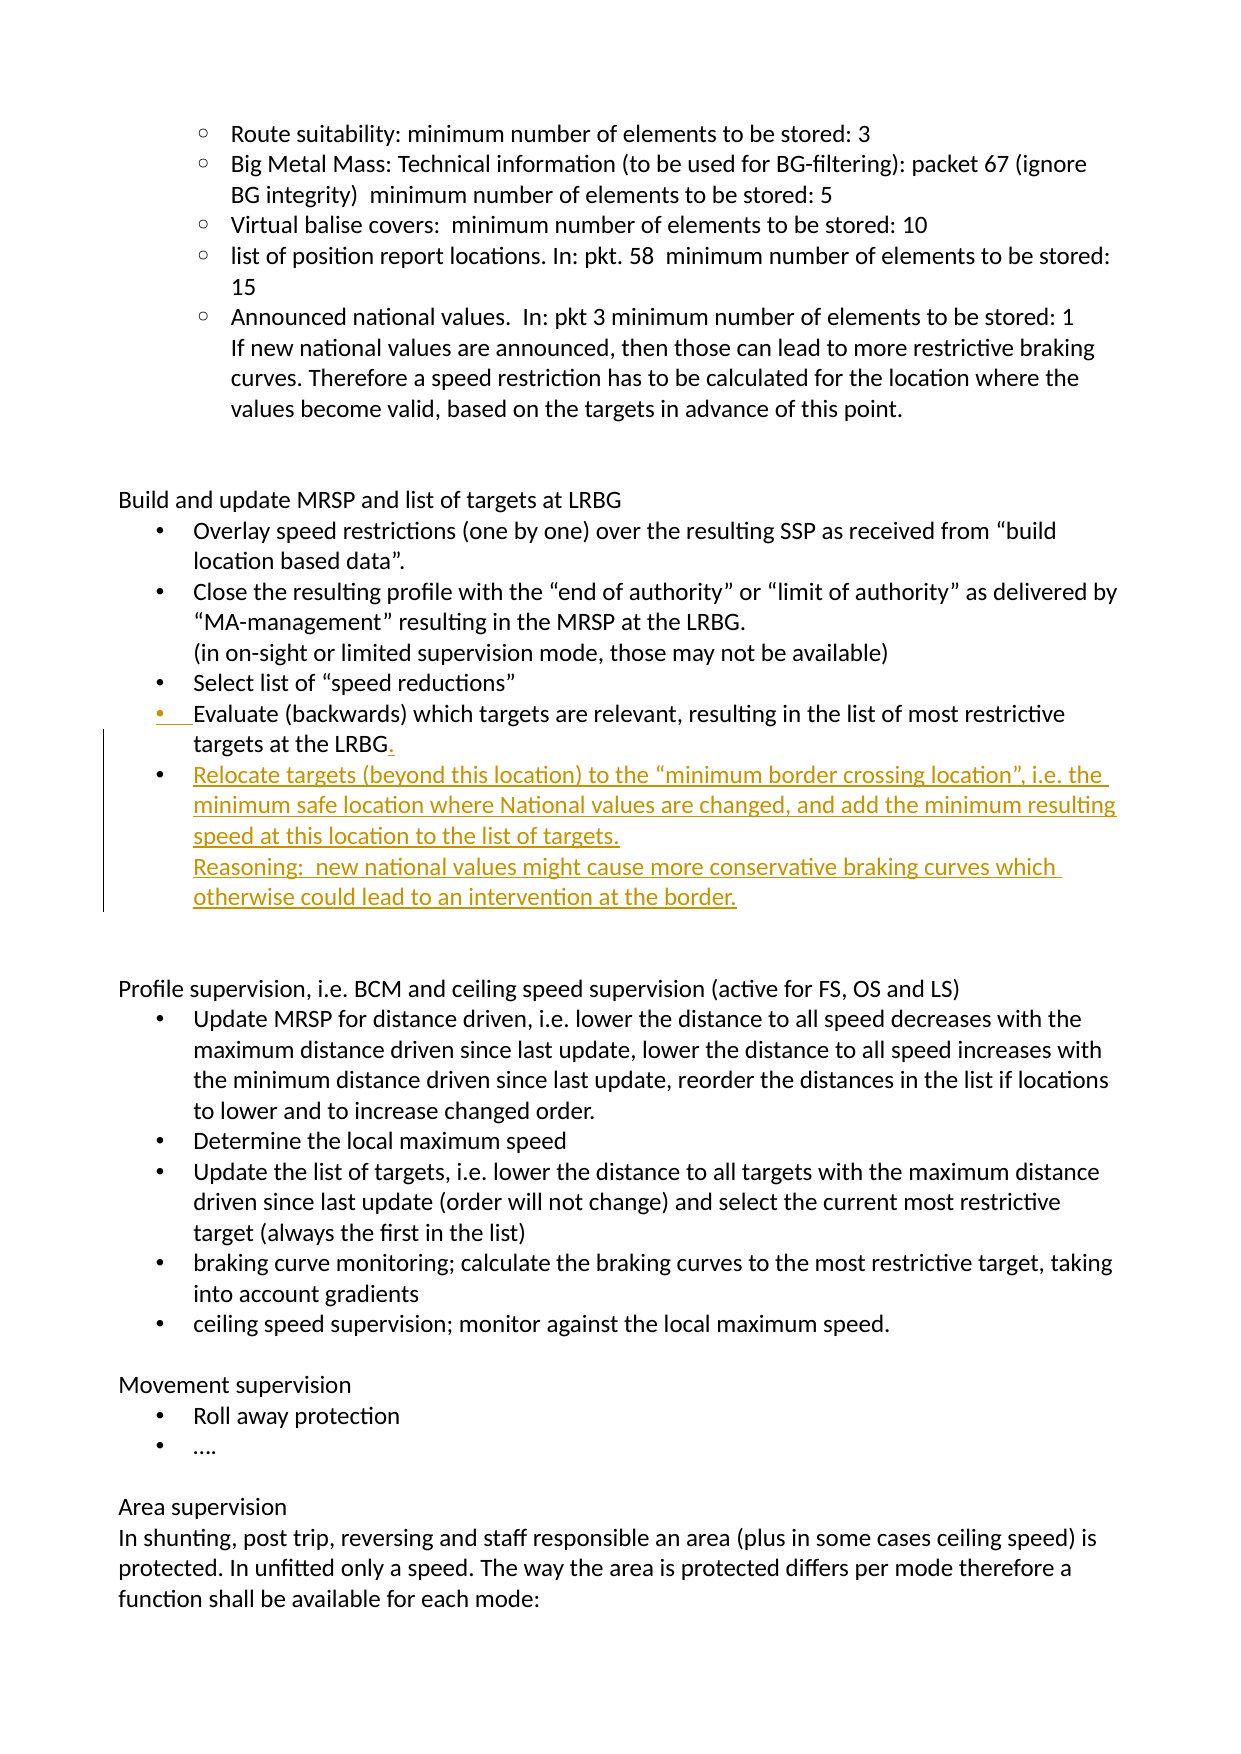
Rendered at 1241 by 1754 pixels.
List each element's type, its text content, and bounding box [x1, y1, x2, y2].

list …. [156, 1431, 1122, 1461]
list Determine the local maximum speed [156, 1125, 1122, 1156]
list Close the resulting profile with the “end of authority” or “limit of authority” as delivered by “MA-management” resulting in the MRSP at the LRBG. (in on-sight or limited supervision mode, those may not be available) [156, 576, 1122, 667]
list Evaluate (backwards) which targets are relevant, resulting in the list of most restrictive targets at the LRBG. [156, 698, 1122, 759]
text In shunting, post trip, reversing and staff responsible an area (plus in some cases ceiling speed) is protected. In unfitted only a speed. The way the area is protected differs per mode therefore a function shall be available for each mode: [118, 1522, 1122, 1614]
text Build and update MRSP and list of targets at LRBG [118, 484, 1122, 515]
text Area supervision [118, 1492, 1122, 1522]
list Relocate targets (beyond this location) to the “minimum border crossing location”, i.e. the minimum safe location where National values are changed, and add the minimum resulting speed at this location to the list of targets. Reasoning: new national values might cause more conservative braking curves which otherwise could lead to an intervention at the border. [156, 759, 1122, 912]
list Select list of “speed reductions” [156, 667, 1122, 698]
list Roll away protection [156, 1400, 1122, 1431]
list Big Metal Mass: Technical information (to be used for BG-filtering): packet 67 (ignore BG integrity) minimum number of elements to be stored: 5 [193, 149, 1122, 210]
list list of position report locations. In: pkt. 58 minimum number of elements to be stored: 15 [193, 240, 1122, 301]
list Route suitability: minimum number of elements to be stored: 3 [193, 118, 1122, 149]
list braking curve monitoring; calculate the braking curves to the most restrictive target, taking into account gradients [156, 1247, 1122, 1308]
list Update the list of targets, i.e. lower the distance to all targets with the maximum distance driven since last update (order will not change) and select the current most restrictive target (always the first in the list) [156, 1156, 1122, 1247]
text Profile supervision, i.e. BCM and ceiling speed supervision (active for FS, OS and LS) [118, 973, 1122, 1003]
list Overlay speed restrictions (one by one) over the resulting SSP as received from “build location based data”. [156, 515, 1122, 576]
list ceiling speed supervision; monitor against the local maximum speed. [156, 1308, 1122, 1339]
text Movement supervision [118, 1369, 1122, 1400]
list Announced national values. In: pkt 3 minimum number of elements to be stored: 1 If new national values are announced, then those can lead to more restrictive braking curves. Therefore a speed restriction has to be calculated for the location where the values become valid, based on the targets in advance of this point. [193, 301, 1122, 423]
list Virtual balise covers: minimum number of elements to be stored: 10 [193, 210, 1122, 240]
list Update MRSP for distance driven, i.e. lower the distance to all speed decreases with the maximum distance driven since last update, lower the distance to all speed increases with the minimum distance driven since last update, reorder the distances in the list if locations to lower and to increase changed order. [156, 1003, 1122, 1125]
